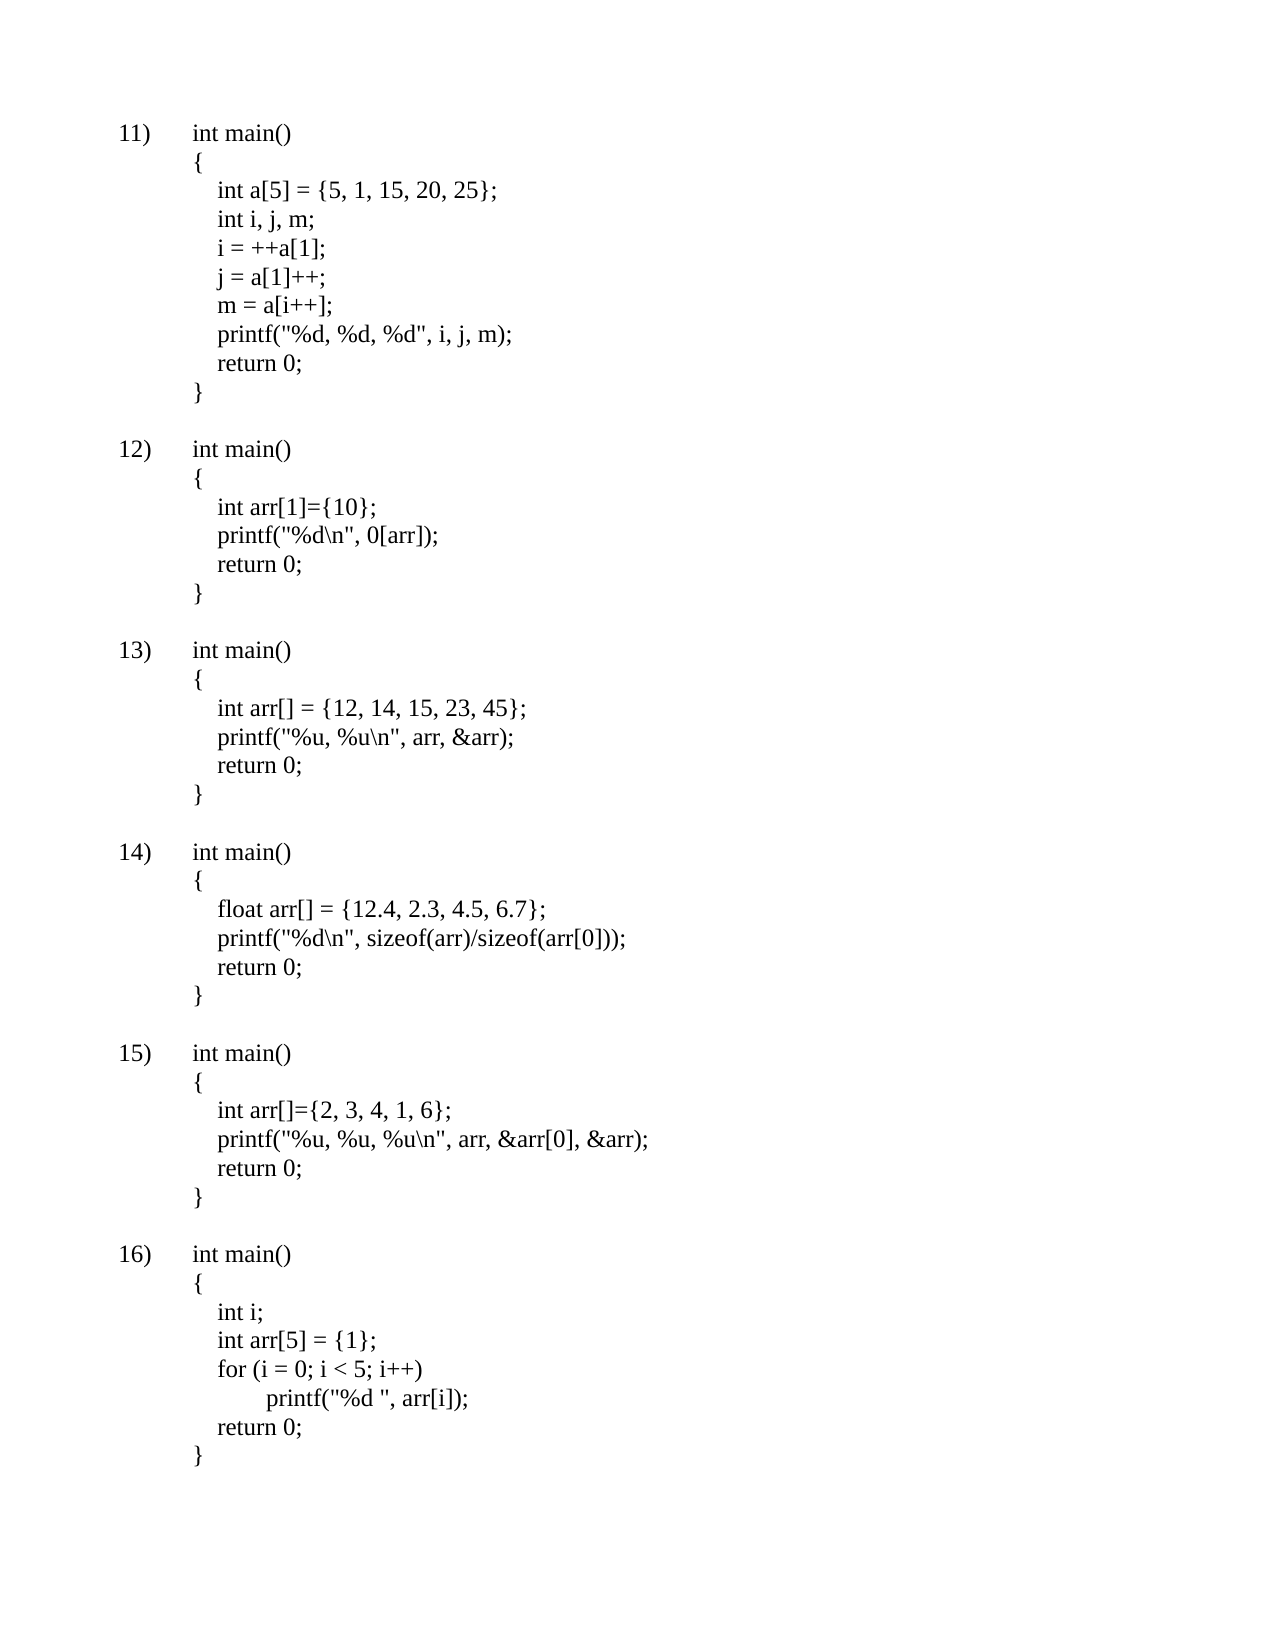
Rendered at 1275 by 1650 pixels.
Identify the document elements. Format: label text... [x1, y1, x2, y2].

text return 0; [118, 1412, 1157, 1441]
text i = ++a[1]; [118, 233, 1157, 262]
text { [118, 866, 1157, 894]
text int arr[1]={10}; [118, 492, 1157, 521]
text { [118, 463, 1157, 492]
text printf("%u, %u, %u\n", arr, &arr[0], &arr); [118, 1124, 1157, 1153]
text int arr[]={2, 3, 4, 1, 6}; [118, 1096, 1157, 1124]
text } [118, 1441, 1157, 1469]
text { [118, 664, 1157, 693]
text for (i = 0; i < 5; i++) [118, 1354, 1157, 1383]
text 11) int main() [118, 118, 1157, 147]
text 16) int main() [118, 1239, 1157, 1268]
text m = a[i++]; [118, 291, 1157, 319]
text { [118, 1268, 1157, 1297]
text printf("%d\n", sizeof(arr)/sizeof(arr[0])); [118, 923, 1157, 952]
text return 0; [118, 348, 1157, 377]
text } [118, 377, 1157, 406]
text printf("%d ", arr[i]); [118, 1383, 1157, 1412]
text j = a[1]++; [118, 262, 1157, 291]
text 13) int main() [118, 636, 1157, 664]
text return 0; [118, 952, 1157, 981]
text { [118, 147, 1157, 176]
text { [118, 1067, 1157, 1096]
text float arr[] = {12.4, 2.3, 4.5, 6.7}; [118, 894, 1157, 923]
text return 0; [118, 751, 1157, 779]
text 14) int main() [118, 837, 1157, 866]
text } [118, 981, 1157, 1009]
text 12) int main() [118, 434, 1157, 463]
text int a[5] = {5, 1, 15, 20, 25}; [118, 176, 1157, 204]
text int i, j, m; [118, 204, 1157, 233]
text int i; [118, 1297, 1157, 1326]
text } [118, 578, 1157, 607]
text 15) int main() [118, 1038, 1157, 1067]
text printf("%u, %u\n", arr, &arr); [118, 722, 1157, 751]
text printf("%d\n", 0[arr]); [118, 521, 1157, 549]
text } [118, 1182, 1157, 1211]
text } [118, 779, 1157, 808]
text return 0; [118, 1153, 1157, 1182]
text int arr[5] = {1}; [118, 1326, 1157, 1354]
text printf("%d, %d, %d", i, j, m); [118, 319, 1157, 348]
text return 0; [118, 549, 1157, 578]
text int arr[] = {12, 14, 15, 23, 45}; [118, 693, 1157, 722]
